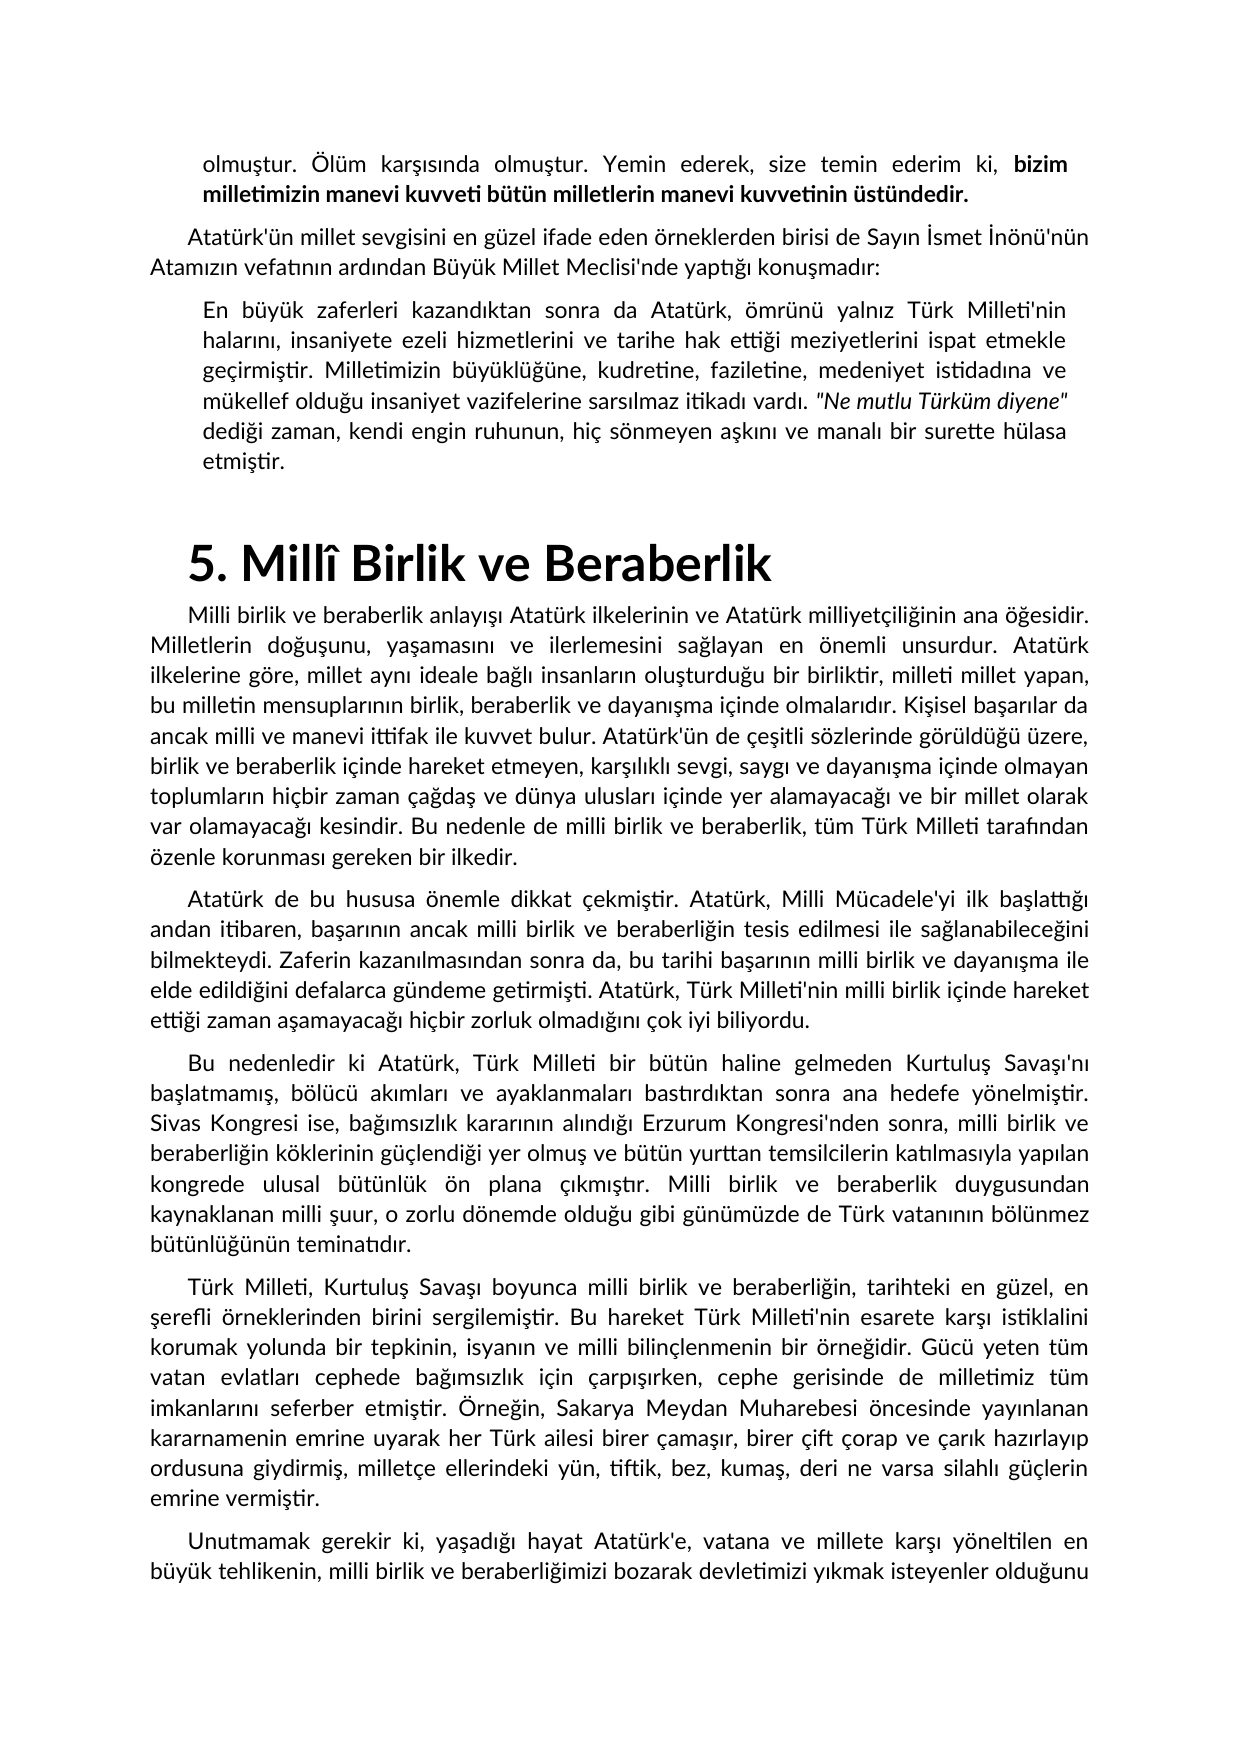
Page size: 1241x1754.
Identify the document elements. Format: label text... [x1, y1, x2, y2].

text Atatürk de bu hususa önemle dikkat çekmiştir. Atatürk, Milli Mücadele'yi ilk başlattığı andan itibaren, başarının ancak milli birlik ve beraberliğin tesis edilmesi ile sağlanabileceğini bilmekteydi. Zaferin kazanılmasından sonra da, bu tarihi başarının milli birlik ve dayanışma ile elde edildiğini defalarca gündeme getirmişti. Atatürk, Türk Milleti'nin milli birlik içinde hareket ettiği zaman aşamayacağı hiçbir zorluk olmadığını çok iyi biliyordu. [150, 885, 1090, 1033]
subtitle 5. Millî Birlik ve Beraberlik [187, 532, 1090, 592]
text Unutmamak gerekir ki, yaşadığı hayat Atatürk'e, vatana ve millete karşı yöneltilen en büyük tehlikenin, milli birlik ve beraberliğimizi bozarak devletimizi yıkmak isteyenler olduğunu [150, 1527, 1090, 1584]
text Atatürk'ün millet sevgisini en güzel ifade eden örneklerden birisi de Sayın İsmet İnönü'nün Atamızın vefatının ardından Büyük Millet Meclisi'nde yaptığı konuşmadır: [150, 223, 1090, 281]
text En büyük zaferleri kazandıktan sonra da Atatürk, ömrünü yalnız Türk Milleti'nin halarını, insaniyete ezeli hizmetlerini ve tarihe hak ettiği meziyetlerini ispat etmekle geçirmiştir. Milletimizin büyüklüğüne, kudretine, faziletine, medeniyet istidadına ve mükellef olduğu insaniyet vazifelerine sarsılmaz itikadı vardı. "Ne mutlu Türküm diyene" dediği zaman, kendi engin ruhunun, hiç sönmeyen aşkını ve manalı bir surette hülasa etmiştir. [202, 296, 1068, 474]
text Milli birlik ve beraberlik anlayışı Atatürk ilkelerinin ve Atatürk milliyetçiliğinin ana öğesidir. Milletlerin doğuşunu, yaşamasını ve ilerlemesini sağlayan en önemli unsurdur. Atatürk ilkelerine göre, millet aynı ideale bağlı insanların oluşturduğu bir birliktir, milleti millet yapan, bu milletin mensuplarının birlik, beraberlik ve dayanışma içinde olmalarıdır. Kişisel başarılar da ancak milli ve manevi ittifak ile kuvvet bulur. Atatürk'ün de çeşitli sözlerinde görüldüğü üzere, birlik ve beraberlik içinde hareket etmeyen, karşılıklı sevgi, saygı ve dayanışma içinde olmayan toplumların hiçbir zaman çağdaş ve dünya ulusları içinde yer alamayacağı ve bir millet olarak var olamayacağı kesindir. Bu nedenle de milli birlik ve beraberlik, tüm Türk Milleti tarafından özenle korunması gereken bir ilkedir. [150, 601, 1090, 870]
text olmuştur. Ölüm karşısında olmuştur. Yemin ederek, size temin ederim ki, bizim milletimizin manevi kuvveti bütün milletlerin manevi kuvvetinin üstündedir. [202, 150, 1068, 208]
text Türk Milleti, Kurtuluş Savaşı boyunca milli birlik ve beraberliğin, tarihteki en güzel, en şerefli örneklerinden birini sergilemiştir. Bu hareket Türk Milleti'nin esarete karşı istiklalini korumak yolunda bir tepkinin, isyanın ve milli bilinçlenmenin bir örneğidir. Gücü yeten tüm vatan evlatları cephede bağımsızlık için çarpışırken, cephe gerisinde de milletimiz tüm imkanlarını seferber etmiştir. Örneğin, Sakarya Meydan Muharebesi öncesinde yayınlanan kararnamenin emrine uyarak her Türk ailesi birer çamaşır, birer çift çorap ve çarık hazırlayıp ordusuna giydirmiş, milletçe ellerindeki yün, tiftik, bez, kumaş, deri ne varsa silahlı güçlerin emrine vermiştir. [150, 1272, 1090, 1511]
text Bu nedenledir ki Atatürk, Türk Milleti bir bütün haline gelmeden Kurtuluş Savaşı'nı başlatmamış, bölücü akımları ve ayaklanmaları bastırdıktan sonra ana hedefe yönelmiştir. Sivas Kongresi ise, bağımsızlık kararının alındığı Erzurum Kongresi'nden sonra, milli birlik ve beraberliğin köklerinin güçlendiği yer olmuş ve bütün yurttan temsilcilerin katılmasıyla yapılan kongrede ulusal bütünlük ön plana çıkmıştır. Milli birlik ve beraberlik duygusundan kaynaklanan milli şuur, o zorlu dönemde olduğu gibi günümüzde de Türk vatanının bölünmez bütünlüğünün teminatıdır. [150, 1048, 1090, 1257]
